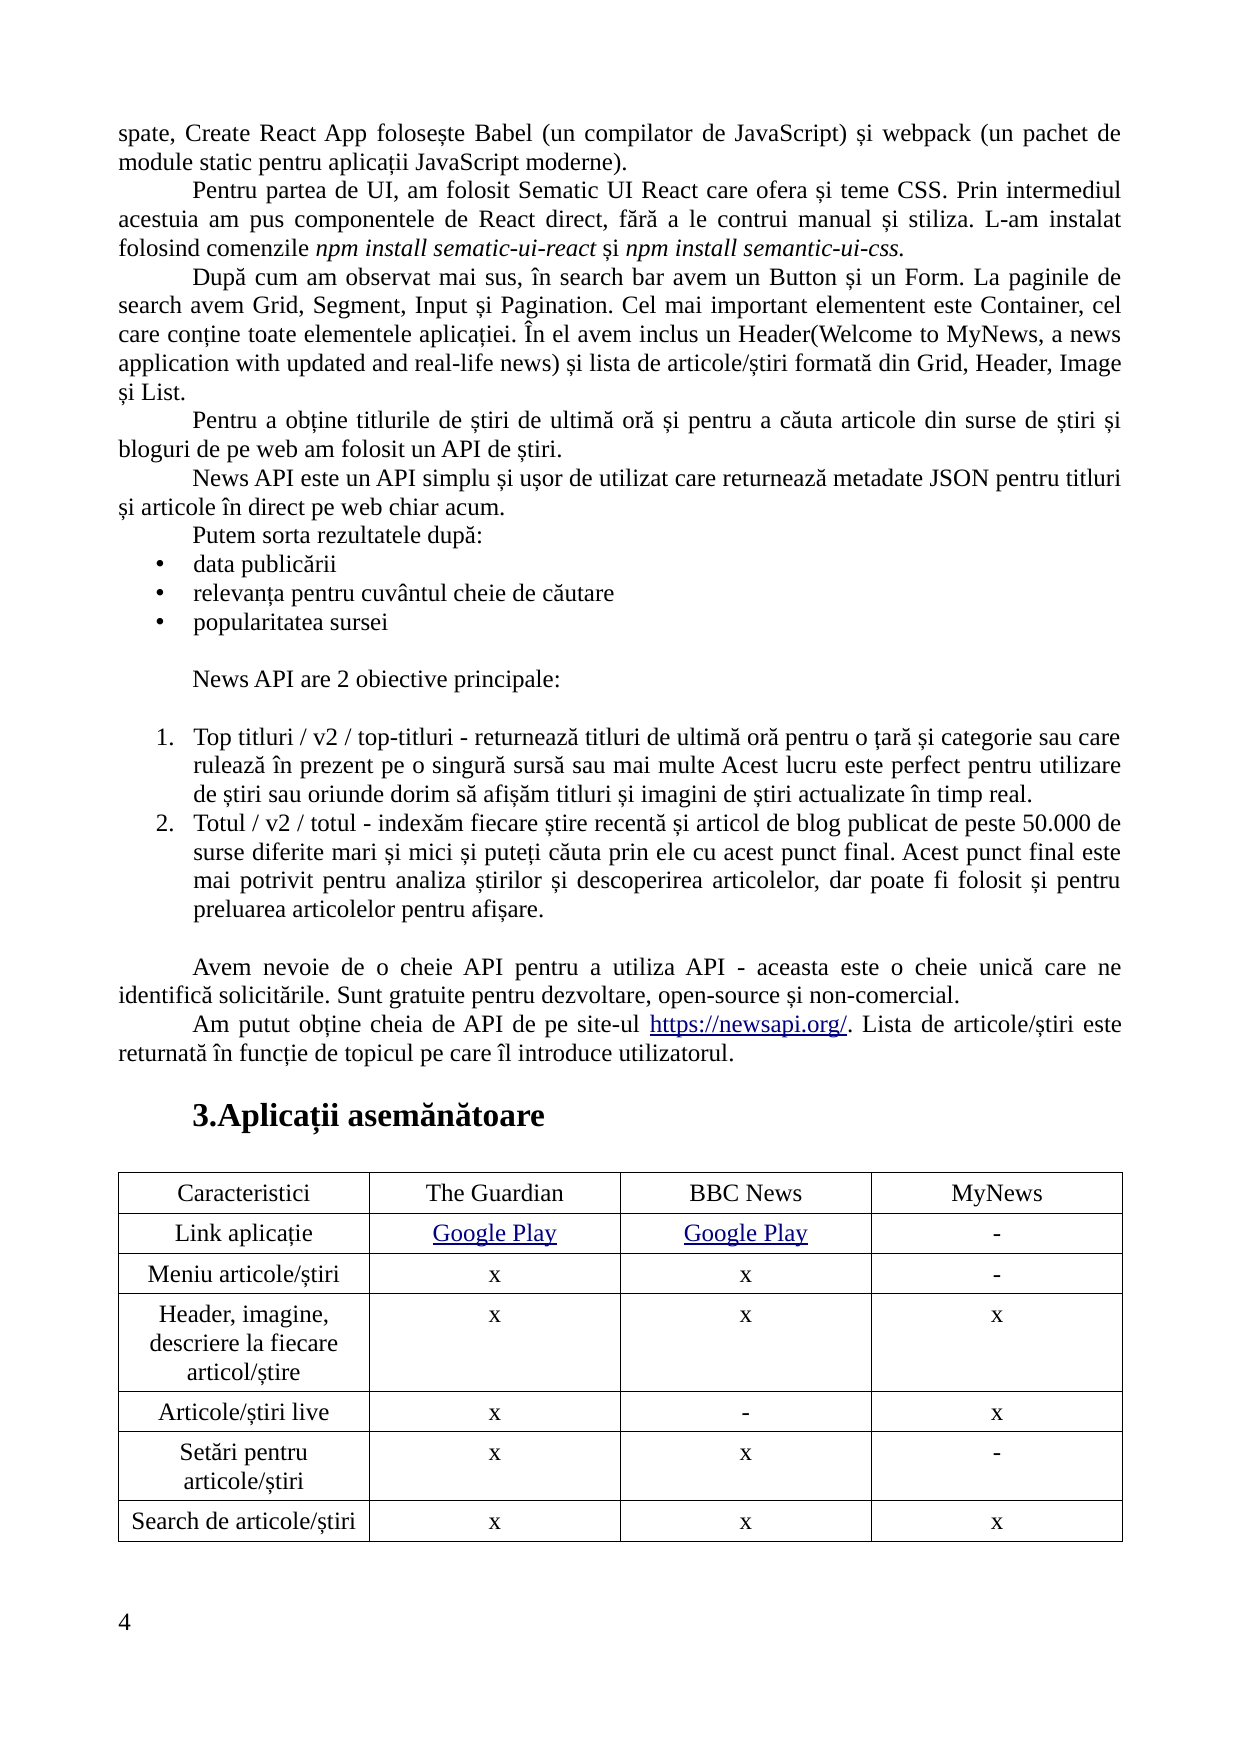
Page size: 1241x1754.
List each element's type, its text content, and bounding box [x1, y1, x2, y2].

table_header Caracteristici [119, 1173, 369, 1213]
table_cell x [872, 1392, 1122, 1431]
table_cell x [370, 1392, 620, 1431]
list Totul / v2 / totul - indexăm fiecare știre recentă și articol de blog publicat de peste 50.000 de surse diferite mari și mici și puteți căuta prin ele cu acest punct final. Acest punct final este mai potrivit pentru analiza știrilor și descoperirea articolelor, dar poate fi folosit și pentru preluarea articolelor pentru afișare. [156, 808, 1122, 923]
table_cell Google Play [621, 1214, 871, 1253]
table_cell Search de articole/știri [119, 1501, 369, 1541]
table_header MyNews [872, 1173, 1122, 1213]
table_cell Setări pentru articole/știri [119, 1432, 369, 1500]
list popularitatea sursei [156, 607, 1122, 636]
table_cell x [370, 1432, 620, 1500]
table_cell - [872, 1214, 1122, 1253]
text News API este un API simplu și ușor de utilizat care returnează metadate JSON pentru titluri și articole în direct pe web chiar acum. [118, 463, 1122, 521]
text Putem sorta rezultatele după: [118, 521, 1122, 549]
text După cum am observat mai sus, în search bar avem un Button și un Form. La paginile de search avem Grid, Segment, Input și Pagination. Cel mai important elementent este Container, cel care conține toate elementele aplicației. În el avem inclus un Header(Welcome to MyNews, a news application with updated and real-life news) și lista de articole/știri formată din Grid, Header, Image și List. [118, 262, 1122, 406]
table_cell x [370, 1294, 620, 1391]
table_cell x [621, 1501, 871, 1541]
text Pentru partea de UI, am folosit Sematic UI React care ofera și teme CSS. Prin intermediul acestuia am pus componentele de React direct, fără a le contrui manual și stiliza. L-am instalat folosind comenzile npm install sematic-ui-react și npm install semantic-ui-css. [118, 176, 1122, 262]
table_cell Google Play [370, 1214, 620, 1253]
table_cell - [872, 1432, 1122, 1500]
table_cell x [370, 1501, 620, 1541]
text 3.Aplicații asemănătoare [118, 1096, 1122, 1134]
table_header The Guardian [370, 1173, 620, 1213]
table_header BBC News [621, 1173, 871, 1213]
table_cell - [621, 1392, 871, 1431]
table_cell - [872, 1254, 1122, 1293]
table_cell Header, imagine, descriere la fiecare articol/știre [119, 1294, 369, 1391]
list relevanța pentru cuvântul cheie de căutare [156, 578, 1122, 607]
text Avem nevoie de o cheie API pentru a utiliza API - aceasta este o cheie unică care ne identifică solicitările. Sunt gratuite pentru dezvoltare, open-source și non-comercial. [118, 952, 1122, 1009]
table_cell Articole/știri live [119, 1392, 369, 1431]
table_cell x [370, 1254, 620, 1293]
text News API are 2 obiective principale: [118, 664, 1122, 693]
text Pentru a obține titlurile de știri de ultimă oră și pentru a căuta articole din surse de știri și bloguri de pe web am folosit un API de știri. [118, 406, 1122, 463]
table_cell x [621, 1254, 871, 1293]
table_cell x [872, 1294, 1122, 1391]
table_cell Meniu articole/știri [119, 1254, 369, 1293]
table_cell x [621, 1432, 871, 1500]
table_cell Link aplicație [119, 1214, 369, 1253]
table_cell x [872, 1501, 1122, 1541]
table_cell x [621, 1294, 871, 1391]
list Top titluri / v2 / top-titluri - returnează titluri de ultimă oră pentru o țară și categorie sau care rulează în prezent pe o singură sursă sau mai multe Acest lucru este perfect pentru utilizare de știri sau oriunde dorim să afișăm titluri și imagini de știri actualizate în timp real. [156, 722, 1122, 808]
text Am putut obține cheia de API de pe site-ul https://newsapi.org/. Lista de articole/știri este returnată în funcție de topicul pe care îl introduce utilizatorul. [118, 1009, 1122, 1067]
list data publicării [156, 549, 1122, 578]
text spate, Create React App folosește Babel (un compilator de JavaScript) și webpack (un pachet de module static pentru aplicații JavaScript moderne). [118, 118, 1122, 176]
